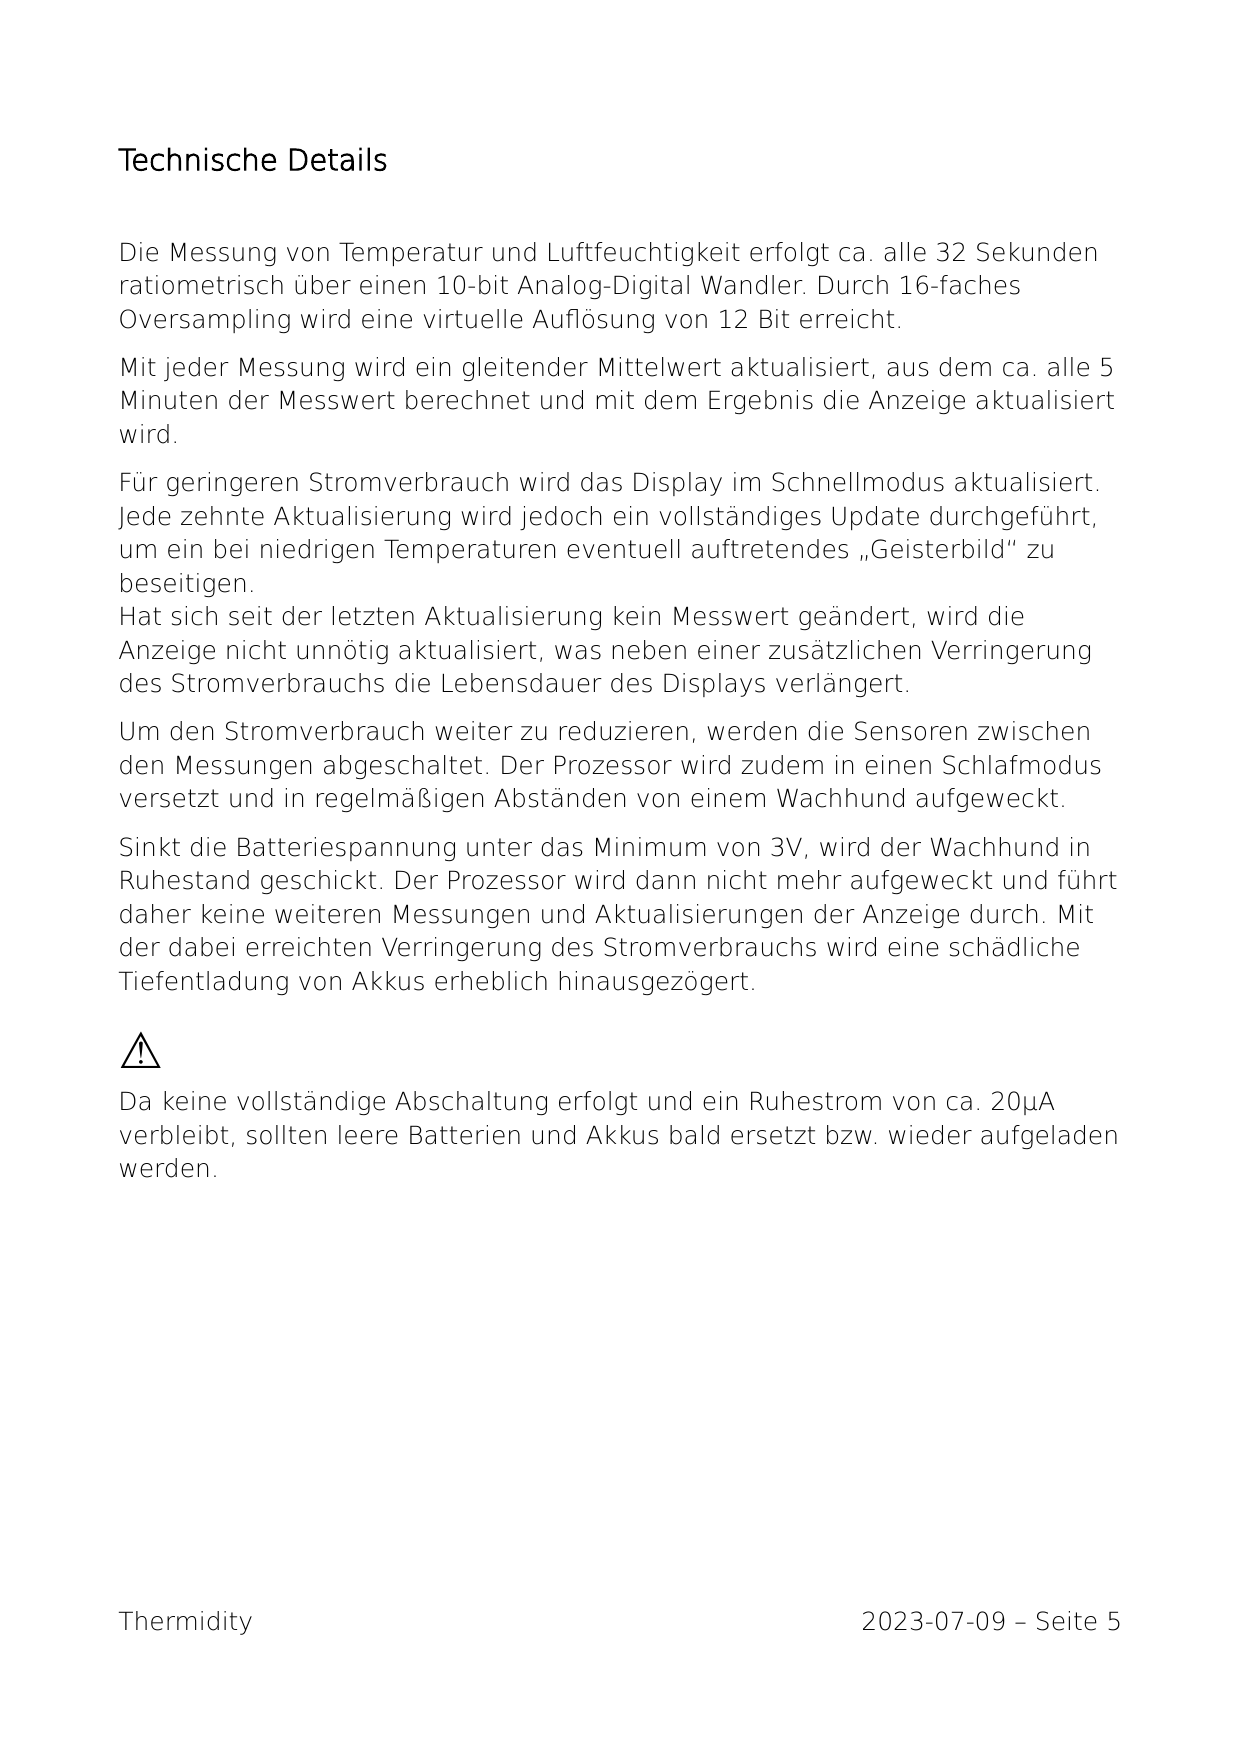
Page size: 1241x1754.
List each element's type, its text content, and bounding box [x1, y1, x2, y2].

text Für geringeren Stromverbrauch wird das Display im Schnellmodus aktualisiert. Jede zehnte Aktualisierung wird jedoch ein vollständiges Update durchgeführt, um ein bei niedrigen Temperaturen eventuell auftretendes „Geisterbild“ zu beseitigen. Hat sich seit der letzten Aktualisierung kein Messwert geändert, wird die Anzeige nicht unnötig aktualisiert, was neben einer zusätzlichen Verringerung des Stromverbrauchs die Lebensdauer des Displays verlängert. [118, 468, 1122, 698]
text Sinkt die Batteriespannung unter das Minimum von 3V, wird der Wachhund in Ruhestand geschickt. Der Prozessor wird dann nicht mehr aufgeweckt und führt daher keine weiteren Messungen und Aktualisierungen der Anzeige durch. Mit der dabei erreichten Verringerung des Stromverbrauchs wird eine schädliche Tiefentladung von Akkus erheblich hinausgezögert. [118, 833, 1122, 996]
text Mit jeder Messung wird ein gleitender Mittelwert aktualisiert, aus dem ca. alle 5 Minuten der Messwert berechnet und mit dem Ergebnis die Anzeige aktualisiert wird. [118, 353, 1122, 449]
text Um den Stromverbrauch weiter zu reduzieren, werden die Sensoren zwischen den Messungen abgeschaltet. Der Prozessor wird zudem in einen Schlafmodus versetzt und in regelmäßigen Abständen von einem Wachhund aufgeweckt. [118, 717, 1122, 814]
text ⚠ Da keine vollständige Abschaltung erfolgt und ein Ruhestrom von ca. 20µA verbleibt, sollten leere Batterien und Akkus bald ersetzt bzw. wieder aufgeladen werden. [118, 1015, 1122, 1184]
subtitle Technische Details [118, 143, 1122, 177]
text Die Messung von Temperatur und Luftfeuchtigkeit erfolgt ca. alle 32 Sekunden ratiometrisch über einen 10-bit Analog-Digital Wandler. Durch 16-faches Oversampling wird eine virtuelle Auflösung von 12 Bit erreicht. [118, 238, 1122, 334]
